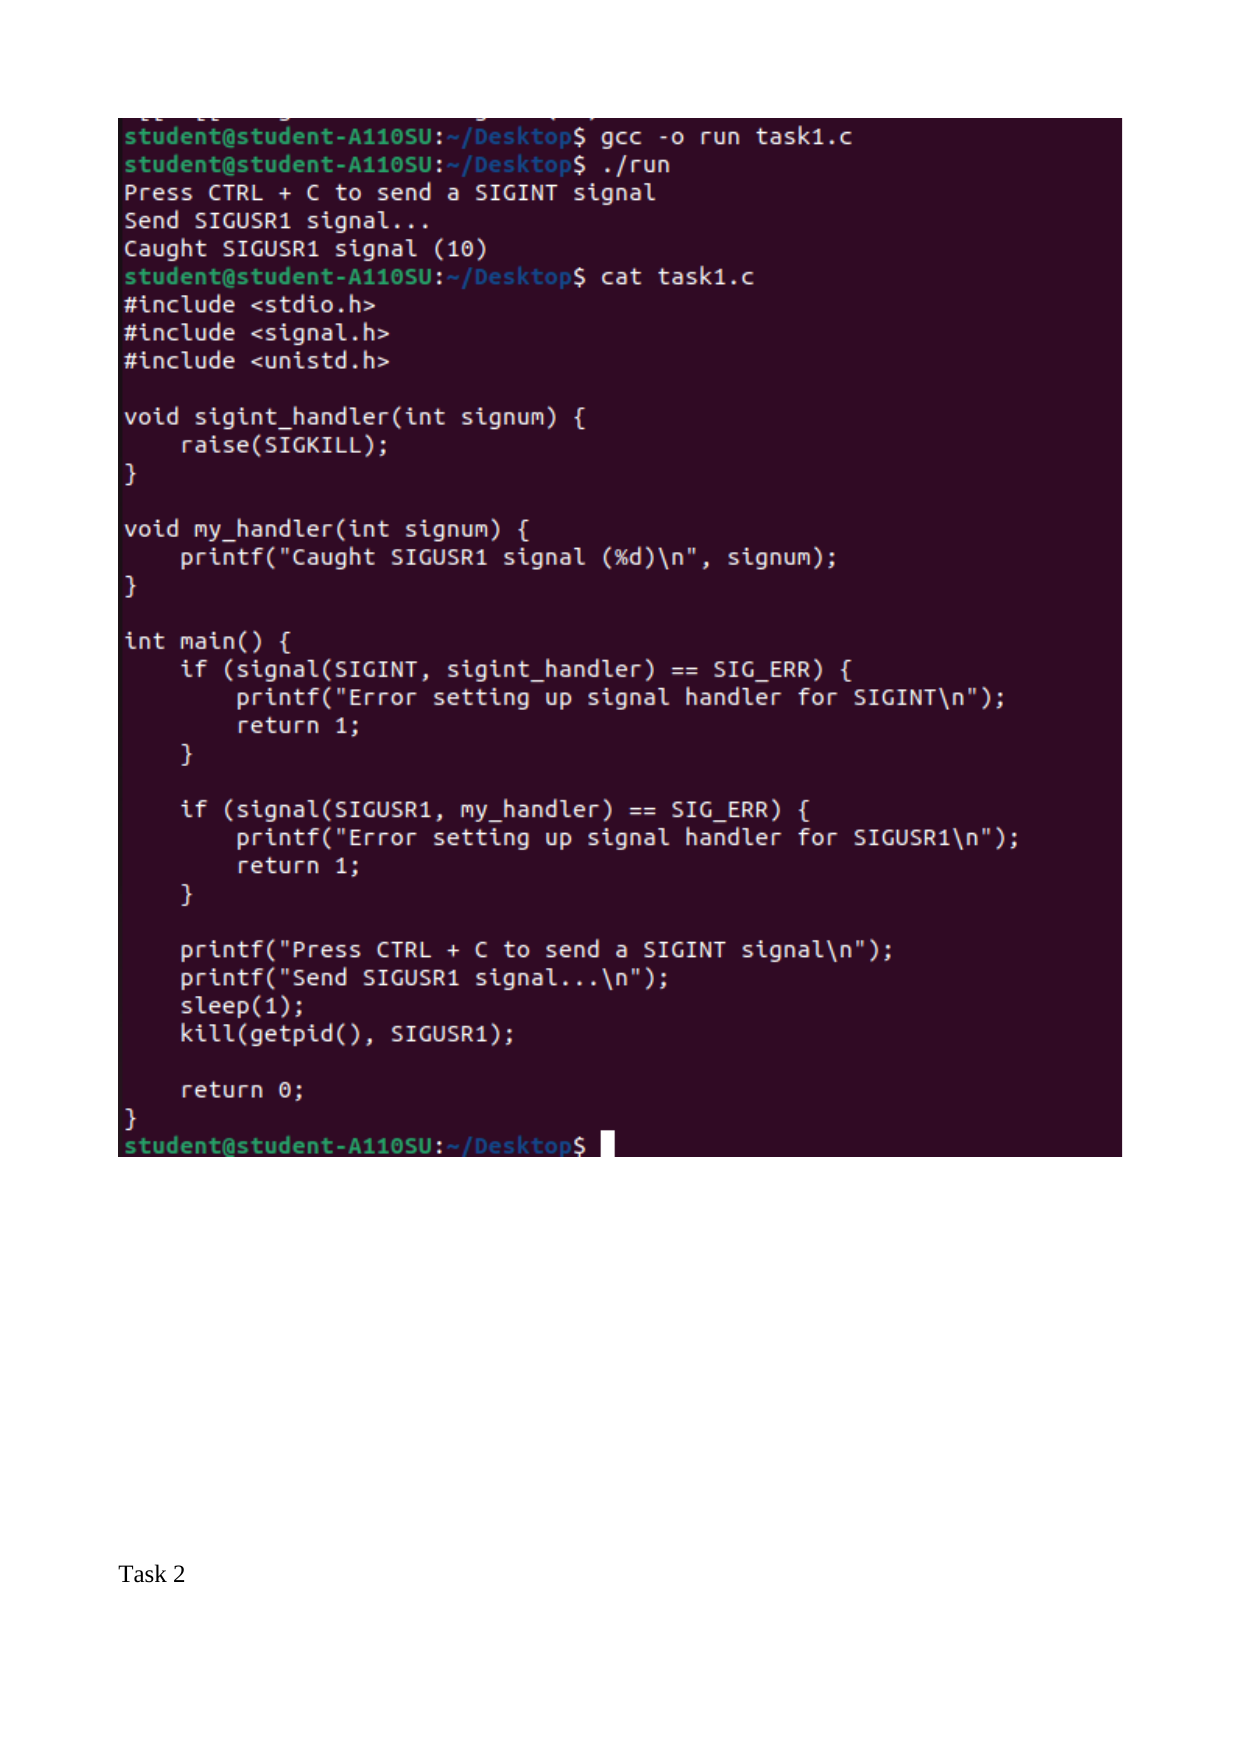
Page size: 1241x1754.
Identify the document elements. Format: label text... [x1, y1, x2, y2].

picture [118, 118, 1123, 1157]
text Task 2 [118, 1559, 1122, 1588]
